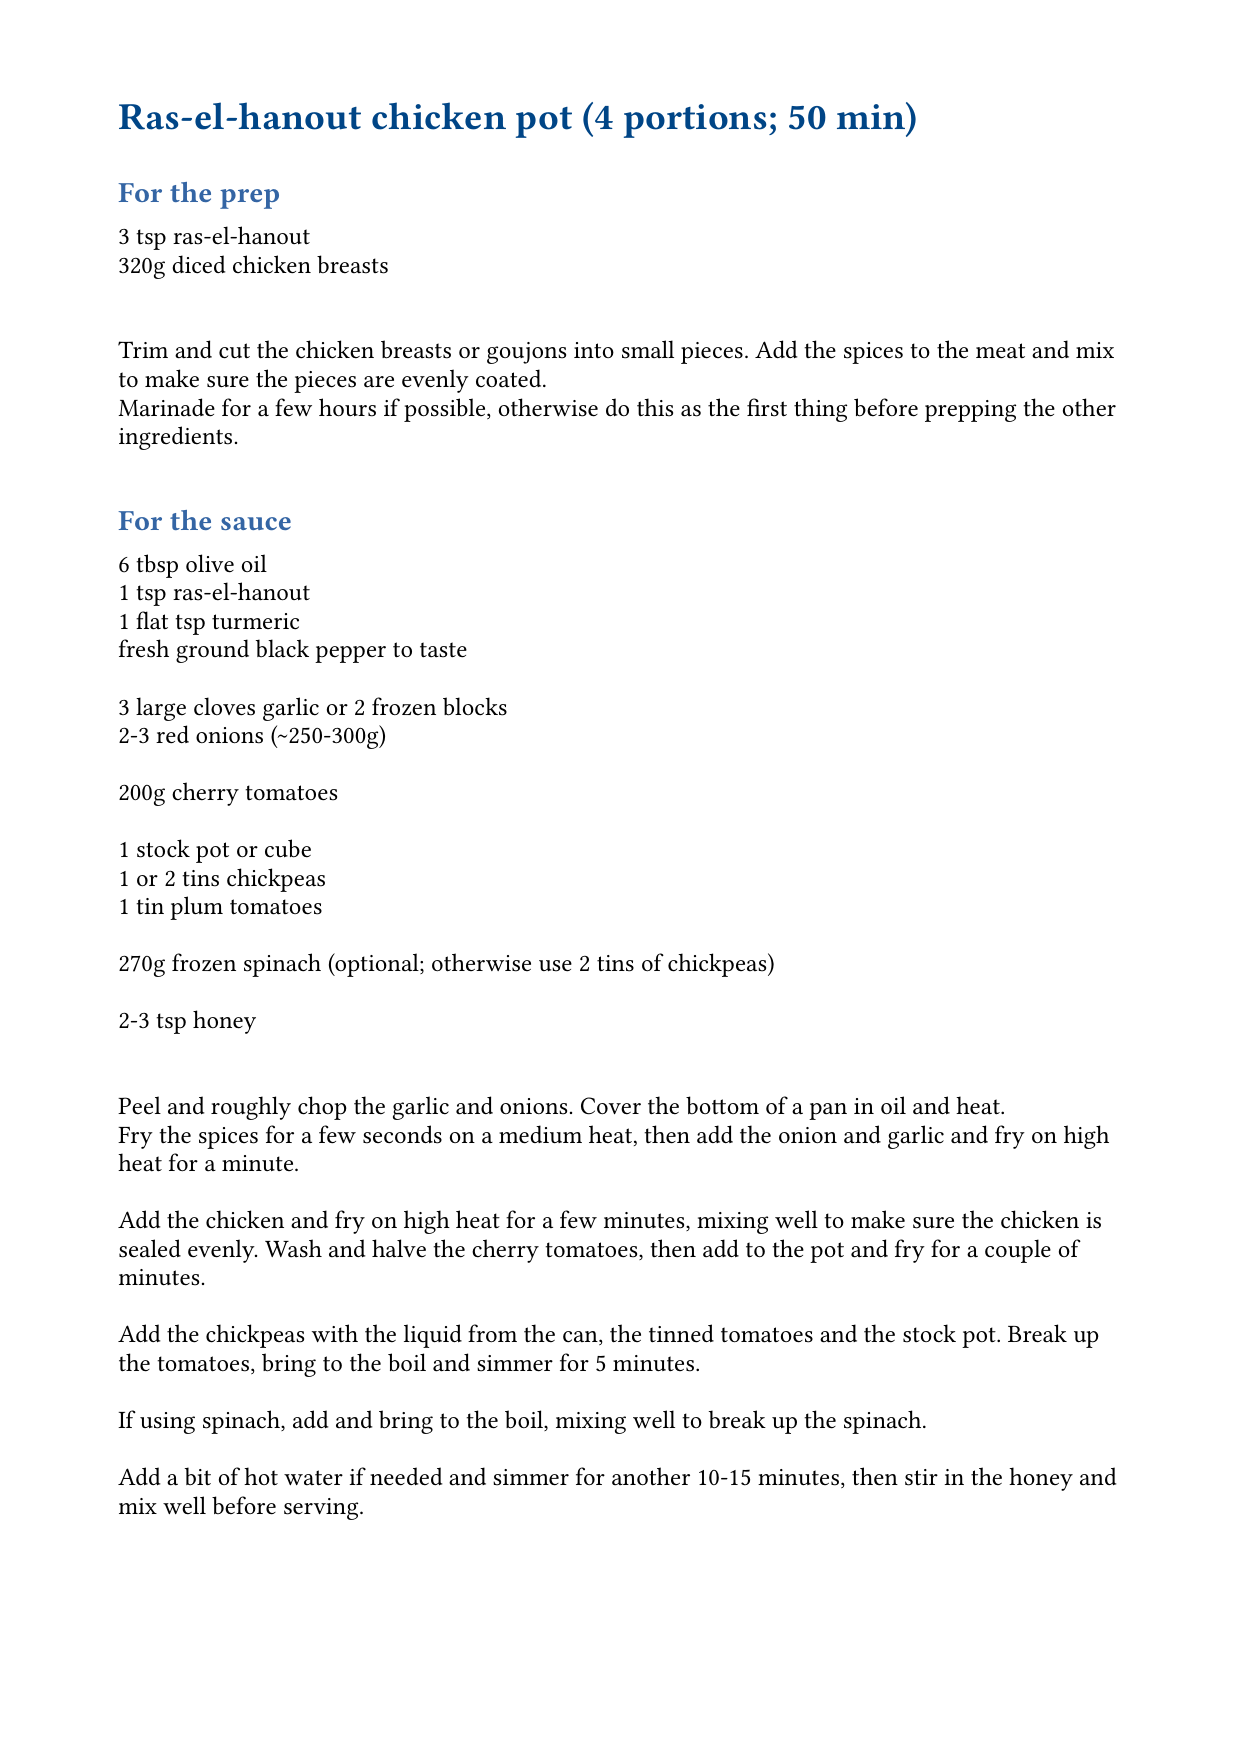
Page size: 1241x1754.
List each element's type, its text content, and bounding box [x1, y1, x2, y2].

text 1 or 2 tins chickpeas [118, 864, 1122, 892]
text Add the chickpeas with the liquid from the can, the tinned tomatoes and the stock pot. Break up the tomatoes, bring to the boil and simmer for 5 minutes. [118, 1321, 1122, 1378]
text Trim and cut the chicken breasts or goujons into small pieces. Add the spices to the meat and mix to make sure the pieces are evenly coated. [118, 336, 1122, 393]
text 1 stock pot or cube [118, 835, 1122, 864]
text 1 tsp ras-el-hanout [118, 578, 1122, 607]
text 3 tsp ras-el-hanout [118, 222, 1122, 251]
subtitle For the sauce [118, 504, 1122, 537]
text 200g cherry tomatoes [118, 778, 1122, 807]
text Peel and roughly chop the garlic and onions. Cover the bottom of a pan in oil and heat. [118, 1092, 1122, 1121]
text fresh ground black pepper to taste [118, 636, 1122, 664]
text Fry the spices for a few seconds on a medium heat, then add the onion and garlic and fry on high heat for a minute. [118, 1121, 1122, 1178]
text If using spinach, add and bring to the boil, mixing well to break up the spinach. [118, 1406, 1122, 1435]
text 270g frozen spinach (optional; otherwise use 2 tins of chickpeas) [118, 949, 1122, 978]
text Add the chicken and fry on high heat for a few minutes, mixing well to make sure the chicken is sealed evenly. Wash and halve the cherry tomatoes, then add to the pot and fry for a couple of minutes. [118, 1206, 1122, 1292]
text 320g diced chicken breasts [118, 251, 1122, 279]
text 6 tbsp olive oil [118, 550, 1122, 578]
subtitle For the prep [118, 177, 1122, 210]
text 2-3 red onions (~250-300g) [118, 721, 1122, 750]
text 3 large cloves garlic or 2 frozen blocks [118, 693, 1122, 721]
text Add a bit of hot water if needed and simmer for another 10-15 minutes, then stir in the honey and mix well before serving. [118, 1463, 1122, 1520]
subtitle Ras-el-hanout chicken pot (4 portions; 50 min) [118, 96, 1122, 139]
text 1 tin plum tomatoes [118, 892, 1122, 921]
text Marinade for a few hours if possible, otherwise do this as the first thing before prepping the other ingredients. [118, 393, 1122, 451]
text 2-3 tsp honey [118, 1007, 1122, 1035]
text 1 flat tsp turmeric [118, 607, 1122, 636]
